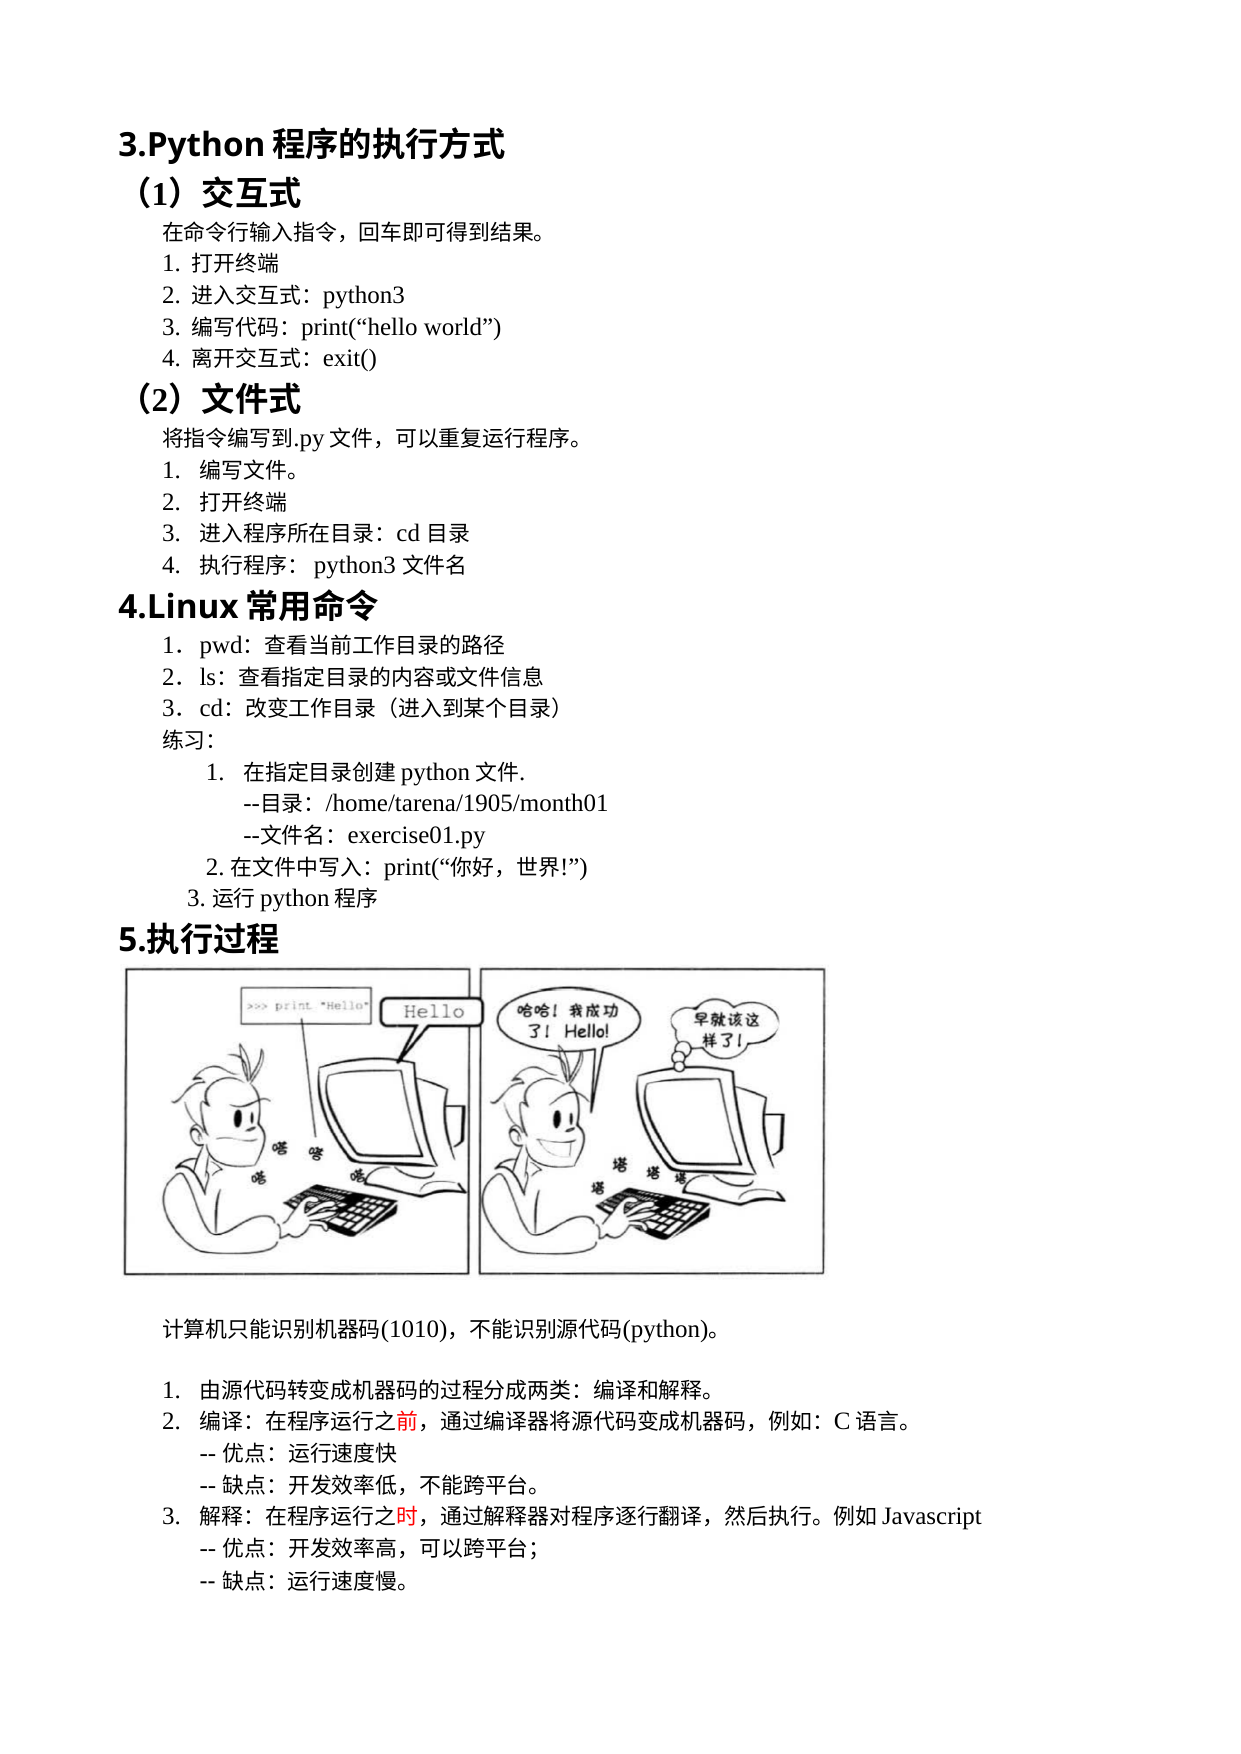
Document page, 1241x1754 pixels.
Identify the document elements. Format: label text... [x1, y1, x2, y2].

list 进入程序所在目录：cd 目录 [162, 516, 1122, 548]
text 3. 运行python程序 [162, 881, 1122, 913]
text -- 优点：运行速度快 [156, 1436, 1122, 1468]
list ls：查看指定目录的内容或文件信息 [162, 660, 1122, 691]
list 解释：在程序运行之时，通过解释器对程序逐行翻译，然后执行。例如Javascript [162, 1499, 1122, 1531]
list 离开交互式：exit() [162, 341, 1122, 373]
text 2. 在文件中写入：print(“你好，世界!”) [162, 850, 1122, 881]
list 编写文件。 [162, 453, 1122, 485]
subtitle （2）文件式 [118, 373, 1122, 421]
text 计算机只能识别机器码(1010)，不能识别源代码(python)。 [118, 1312, 1122, 1344]
list pwd：查看当前工作目录的路径 [162, 628, 1122, 660]
subtitle 5.执行过程 [118, 913, 1122, 962]
text -- 优点：开发效率高，可以跨平台； [199, 1531, 1122, 1563]
list 编写代码：print(“hello world”) [162, 310, 1122, 341]
list 进入交互式：python3 [162, 278, 1122, 310]
list --文件名：exercise01.py [243, 818, 1122, 850]
text 在命令行输入指令，回车即可得到结果。 [162, 215, 1122, 246]
list 执行程序： python3 文件名 [162, 548, 1122, 580]
list cd：改变工作目录（进入到某个目录） [162, 691, 1122, 723]
list --目录：/home/tarena/1905/month01 [243, 786, 1122, 818]
list 由源代码转变成机器码的过程分成两类：编译和解释。 [162, 1373, 1122, 1404]
subtitle 4.Linux常用命令 [118, 580, 1122, 628]
picture [118, 961, 833, 1283]
list 打开终端 [162, 246, 1122, 278]
list 编译：在程序运行之前，通过编译器将源代码变成机器码，例如：C语言。 [162, 1404, 1122, 1436]
list 在指定目录创建python文件. [206, 755, 1122, 786]
subtitle （1）交互式 [118, 167, 1122, 215]
text 将指令编写到.py文件，可以重复运行程序。 [118, 421, 1122, 453]
text 练习： [162, 723, 1122, 755]
subtitle 3.Python程序的执行方式 [118, 118, 1122, 167]
list 打开终端 [162, 485, 1122, 516]
text -- 缺点：运行速度慢。 [199, 1563, 1122, 1597]
text -- 缺点：开发效率低，不能跨平台。 [156, 1468, 1122, 1499]
